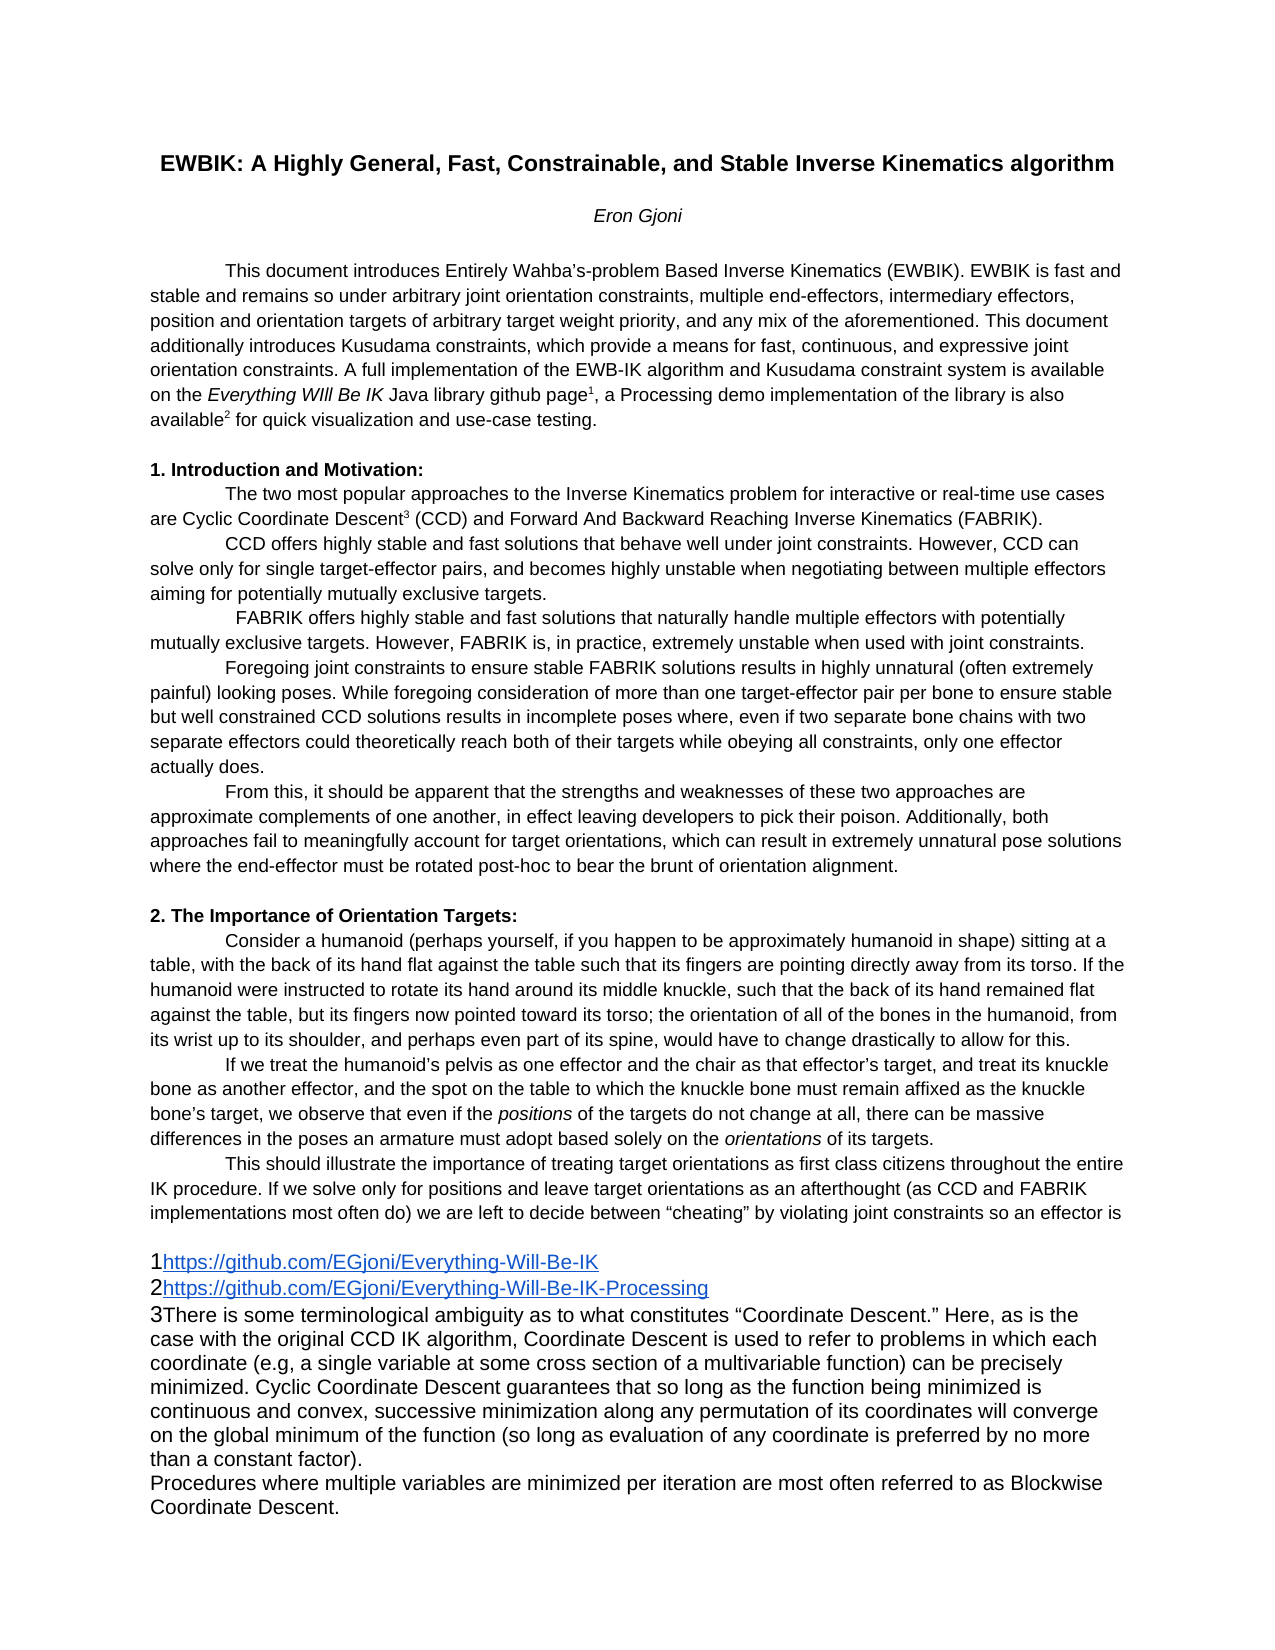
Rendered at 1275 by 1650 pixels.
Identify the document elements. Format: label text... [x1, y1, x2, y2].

text This should illustrate the importance of treating target orientations as first class citizens throughout the entire IK procedure. If we solve only for positions and leave target orientations as an afterthought (as CCD and FABRIK implementations most often do) we are left to decide between “cheating” by violating joint constraints so an effector is [150, 1152, 1125, 1224]
text https://github.com/EGjoni/Everything-Will-Be-IK-Processing [150, 1274, 1125, 1301]
text Consider a humanoid (perhaps yourself, if you happen to be approximately humanoid in shape) sitting at a table, with the back of its hand flat against the table such that its fingers are pointing directly away from its torso. If the humanoid were instructed to rotate its hand around its middle knuckle, such that the back of its hand remained flat against the table, but its fingers now pointed toward its torso; the orientation of all of the bones in the humanoid, from its wrist up to its shoulder, and perhaps even part of its spine, would have to change drastically to allow for this. [150, 929, 1125, 1050]
text Foregoing joint constraints to ensure stable FABRIK solutions results in highly unnatural (often extremely painful) looking poses. While foregoing consideration of more than one target-effector pair per bone to ensure stable but well constrained CCD solutions results in incomplete poses where, even if two separate bone chains with two separate effectors could theoretically reach both of their targets while obeying all constraints, only one effector actually does. [150, 657, 1125, 777]
text The two most popular approaches to the Inverse Kinematics problem for interactive or real-time use cases are Cyclic Coordinate Descent (CCD) and Forward And Backward Reaching Inverse Kinematics (FABRIK). [150, 483, 1125, 529]
text Eron Gjoni [150, 205, 1125, 227]
text There is some terminological ambiguity as to what constitutes “Coordinate Descent.” Here, as is the case with the original CCD IK algorithm, Coordinate Descent is used to refer to problems in which each coordinate (e.g, a single variable at some cross section of a multivariable function) can be precisely minimized. Cyclic Coordinate Descent guarantees that so long as the function being minimized is continuous and convex, successive minimization along any permutation of its coordinates will converge on the global minimum of the function (so long as evaluation of any coordinate is preferred by no more than a constant factor). [150, 1301, 1125, 1471]
text EWBIK: A Highly General, Fast, Constrainable, and Stable Inverse Kinematics algorithm [150, 150, 1125, 176]
text If we treat the humanoid’s pelvis as one effector and the chair as that effector’s target, and treat its knuckle bone as another effector, and the spot on the table to which the knuckle bone must remain affixed as the knuckle bone’s target, we observe that even if the positions of the targets do not change at all, there can be massive differences in the poses an armature must adopt based solely on the orientations of its targets. [150, 1053, 1125, 1149]
text This document introduces Entirely Wahba’s-problem Based Inverse Kinematics (EWBIK). EWBIK is fast and stable and remains so under arbitrary joint orientation constraints, multiple end-effectors, intermediary effectors, position and orientation targets of arbitrary target weight priority, and any mix of the aforementioned. This document additionally introduces Kusudama constraints, which provide a means for fast, continuous, and expressive joint orientation constraints. A full implementation of the EWB-IK algorithm and Kusudama constraint system is available on the Everything WIll Be IK Java library github page, a Processing demo implementation of the library is also available for quick visualization and use-case testing. [150, 260, 1125, 430]
text 1. Introduction and Motivation: [150, 458, 1125, 480]
text Procedures where multiple variables are minimized per iteration are most often referred to as Blockwise Coordinate Descent. [150, 1471, 1125, 1519]
text https://github.com/EGjoni/Everything-Will-Be-IK [150, 1248, 1125, 1274]
text 2. The Importance of Orientation Targets: [150, 904, 1125, 926]
text FABRIK offers highly stable and fast solutions that naturally handle multiple effectors with potentially mutually exclusive targets. However, FABRIK is, in practice, extremely unstable when used with joint constraints. [150, 607, 1125, 653]
text From this, it should be apparent that the strengths and weaknesses of these two approaches are approximate complements of one another, in effect leaving developers to pick their poison. Additionally, both approaches fail to meaningfully account for target orientations, which can result in extremely unnatural pose solutions where the end-effector must be rotated post-hoc to bear the brunt of orientation alignment. [150, 781, 1125, 877]
text CCD offers highly stable and fast solutions that behave well under joint constraints. However, CCD can solve only for single target-effector pairs, and becomes highly unstable when negotiating between multiple effectors aiming for potentially mutually exclusive targets. [150, 533, 1125, 604]
